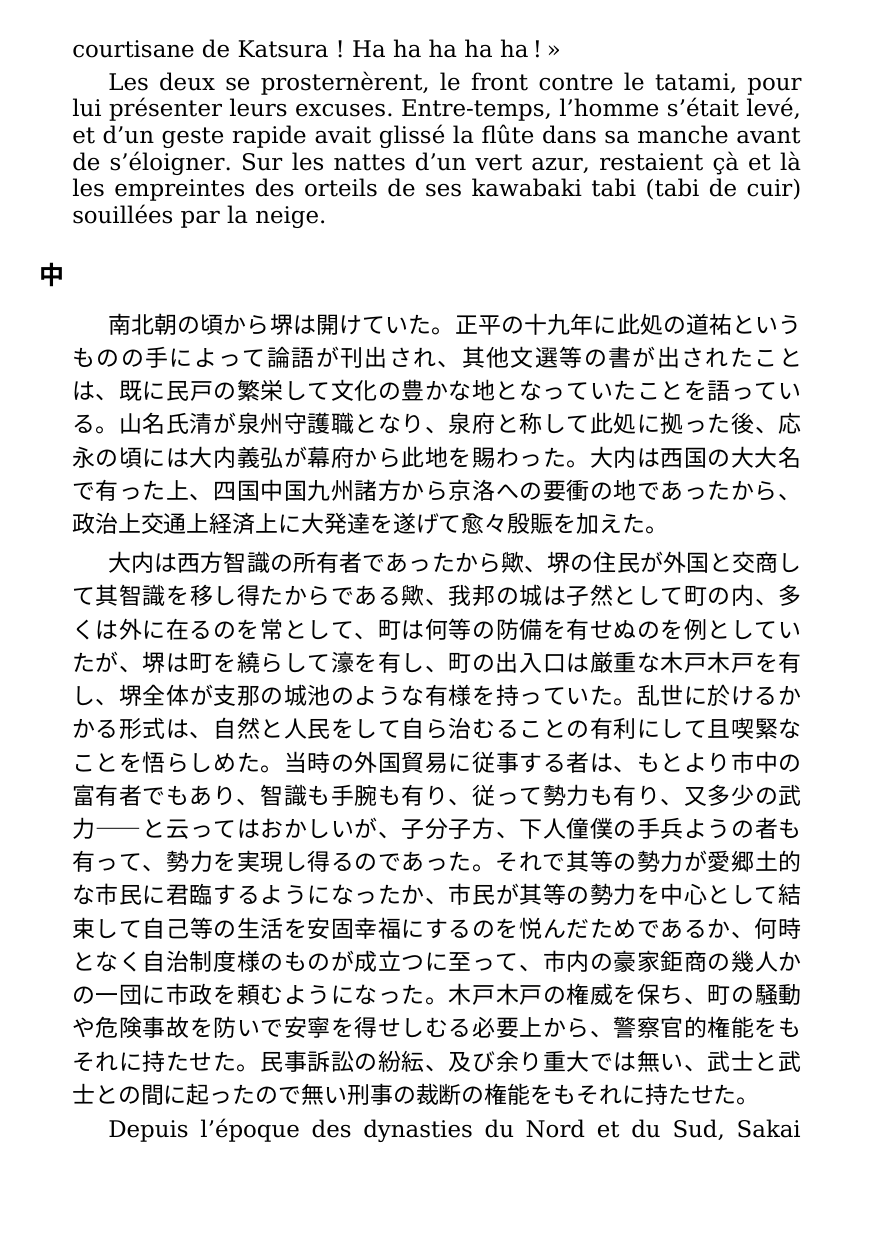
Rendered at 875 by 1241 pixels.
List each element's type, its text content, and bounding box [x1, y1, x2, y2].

text Les deux se prosternèrent, le front contre le tatami, pour lui présenter leurs excuses. Entre-temps, l’homme s’était levé, et d’un geste rapide avait glissé la flûte dans sa manche avant de s’éloigner. Sur les nattes d’un vert azur, restaient çà et là les empreintes des orteils de ses kawabaki tabi (tabi de cuir) souillées par la neige. [72, 69, 802, 229]
text 南北朝の頃から堺は開けていた。正平の十九年に此処の道祐というものの手によって論語が刊出され、其他文選等の書が出されたことは、既に民戸の繁栄して文化の豊かな地となっていたことを語っている。山名氏清が泉州守護職となり、泉府と称して此処に拠った後、応永の頃には大内義弘が幕府から此地を賜わった。大内は西国の大大名で有った上、四国中国九州諸方から京洛への要衝の地であったから、政治上交通上経済上に大発達を遂げて愈々殷賑を加えた。 [72, 306, 802, 539]
text Depuis l’époque des dynasties du Nord et du Sud, Sakai [72, 1116, 802, 1142]
text 大内は西方智識の所有者であったから歟、堺の住民が外国と交商して其智識を移し得たからである歟、我邦の城は孑然として町の内、多くは外に在るのを常として、町は何等の防備を有せぬのを例としていたが、堺は町を繞らして濠を有し、町の出入口は厳重な木戸木戸を有し、堺全体が支那の城池のような有様を持っていた。乱世に於けるかかる形式は、自然と人民をして自ら治むることの有利にして且喫緊なことを悟らしめた。当時の外国貿易に従事する者は、もとより市中の富有者でもあり、智識も手腕も有り、従って勢力も有り、又多少の武力――と云ってはおかしいが、子分子方、下人僮僕の手兵ようの者も有って、勢力を実現し得るのであった。それで其等の勢力が愛郷土的な市民に君臨するようになったか、市民が其等の勢力を中心として結束して自己等の生活を安固幸福にするのを悦んだためであるか、何時となく自治制度様のものが成立つに至って、市内の豪家鉅商の幾人かの一団に市政を頼むようになった。木戸木戸の権威を保ち、町の騒動や危険事故を防いで安寧を得せしむる必要上から、警察官的権能をもそれに持たせた。民事訴訟の紛紜、及び余り重大では無い、武士と武士との間に起ったので無い刑事の裁断の権能をもそれに持たせた。 [72, 545, 802, 1110]
text courtisane de Katsura ! Ha ha ha ha ha ! » [72, 36, 802, 63]
subtitle 中 [36, 252, 838, 294]
